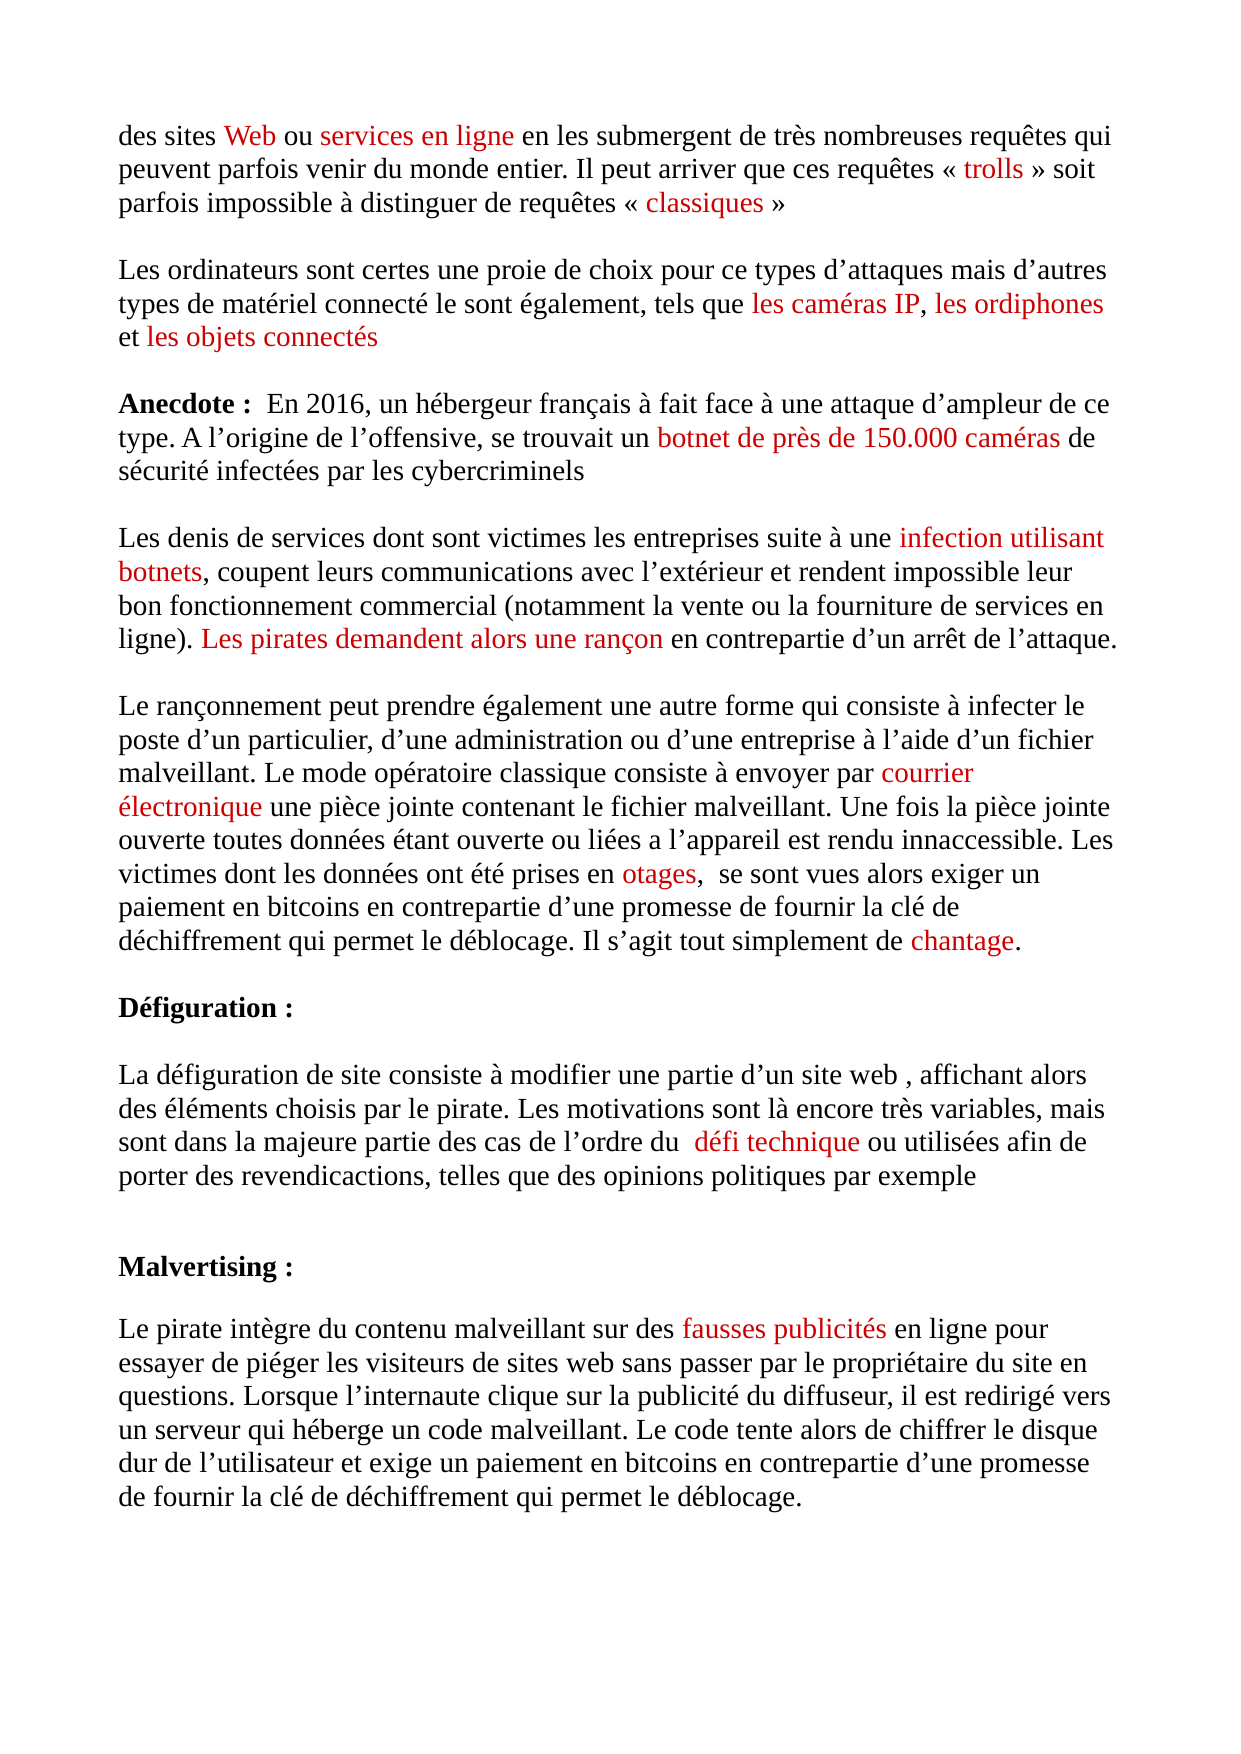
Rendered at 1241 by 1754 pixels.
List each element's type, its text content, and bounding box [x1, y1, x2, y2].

text des sites Web ou services en ligne en les submergent de très nombreuses requêtes qui peuvent parfois venir du monde entier. Il peut arriver que ces requêtes « trolls » soit parfois impossible à distinguer de requêtes « classiques » [118, 118, 1122, 219]
text La défiguration de site consiste à modifier une partie d’un site web , affichant alors des éléments choisis par le pirate. Les motivations sont là encore très variables, mais sont dans la majeure partie des cas de l’ordre du défi technique ou utilisées afin de porter des revendicactions, telles que des opinions politiques par exemple [118, 1057, 1122, 1191]
text Anecdote : En 2016, un hébergeur français à fait face à une attaque d’ampleur de ce type. A l’origine de l’offensive, se trouvait un botnet de près de 150.000 caméras de sécurité infectées par les cybercriminels [118, 386, 1122, 487]
text Défiguration : [118, 990, 1122, 1024]
text Malvertising : [118, 1249, 1122, 1282]
text Les denis de services dont sont victimes les entreprises suite à une infection utilisant botnets, coupent leurs communications avec l’extérieur et rendent impossible leur bon fonctionnement commercial (notamment la vente ou la fourniture de services en ligne). Les pirates demandent alors une rançon en contrepartie d’un arrêt de l’attaque. [118, 521, 1122, 655]
text Le rançonnement peut prendre également une autre forme qui consiste à infecter le poste d’un particulier, d’une administration ou d’une entreprise à l’aide d’un fichier malveillant. Le mode opératoire classique consiste à envoyer par courrier électronique une pièce jointe contenant le fichier malveillant. Une fois la pièce jointe ouverte toutes données étant ouverte ou liées a l’appareil est rendu innaccessible. Les victimes dont les données ont été prises en otages, se sont vues alors exiger un paiement en bitcoins en contrepartie d’une promesse de fournir la clé de déchiffrement qui permet le déblocage. Il s’agit tout simplement de chantage. [118, 688, 1122, 957]
text Les ordinateurs sont certes une proie de choix pour ce types d’attaques mais d’autres types de matériel connecté le sont également, tels que les caméras IP, les ordiphones et les objets connectés [118, 252, 1122, 353]
text Le pirate intègre du contenu malveillant sur des fausses publicités en ligne pour essayer de piéger les visiteurs de sites web sans passer par le propriétaire du site en questions. Lorsque l’internaute clique sur la publicité du diffuseur, il est redirigé vers un serveur qui héberge un code malveillant. Le code tente alors de chiffrer le disque dur de l’utilisateur et exige un paiement en bitcoins en contrepartie d’une promesse de fournir la clé de déchiffrement qui permet le déblocage. [118, 1311, 1122, 1512]
